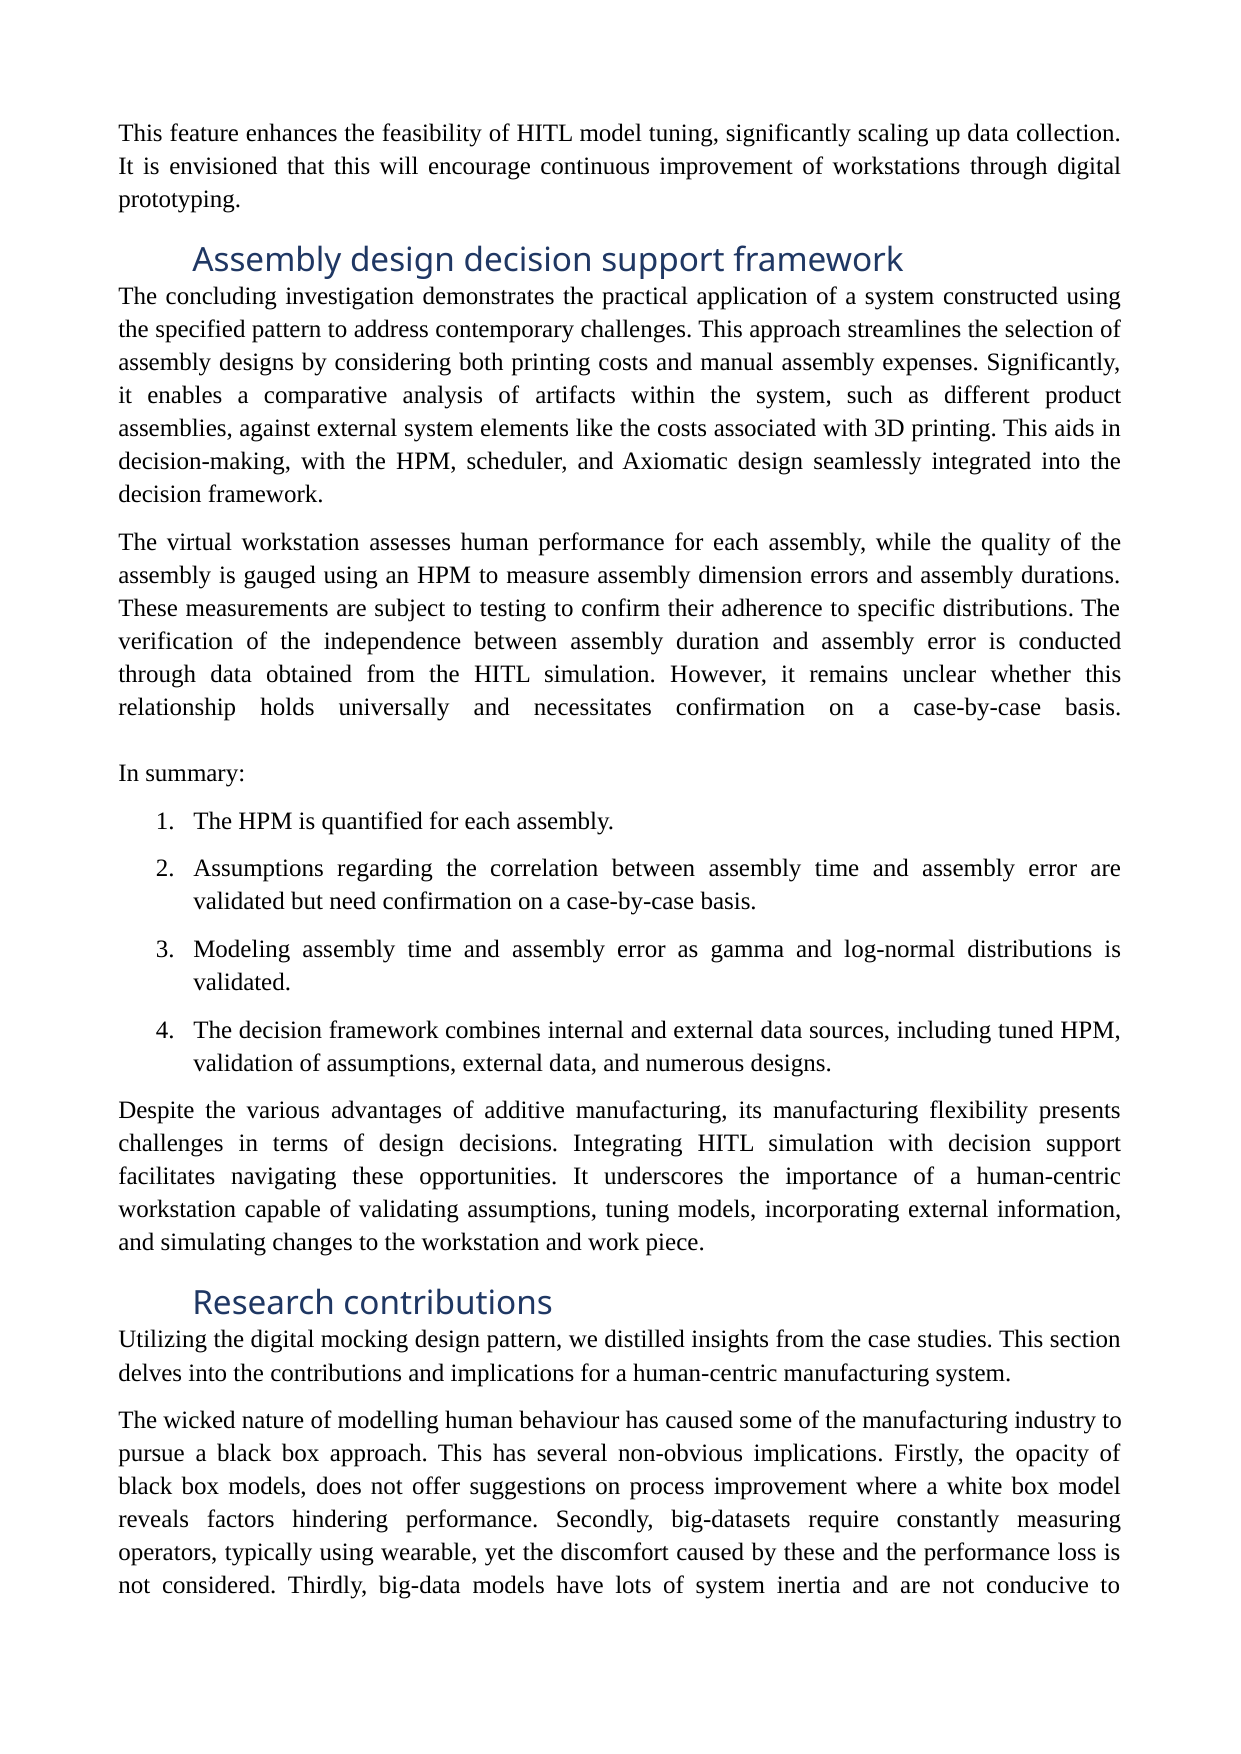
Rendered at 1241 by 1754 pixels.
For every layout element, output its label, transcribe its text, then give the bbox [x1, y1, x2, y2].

text The wicked nature of modelling human behaviour has caused some of the manufacturing industry to pursue a black box approach. This has several non-obvious implications. Firstly, the opacity of black box models, does not offer suggestions on process improvement where a white box model reveals factors hindering performance. Secondly, big-datasets require constantly measuring operators, typically using wearable, yet the discomfort caused by these and the performance loss is not considered. Thirdly, big-data models have lots of system inertia and are not conducive to [118, 1405, 1122, 1599]
text This feature enhances the feasibility of HITL model tuning, significantly scaling up data collection. It is envisioned that this will encourage continuous improvement of workstations through digital prototyping. [118, 118, 1122, 213]
subtitle Research contributions [118, 1279, 1122, 1324]
list Assumptions regarding the correlation between assembly time and assembly error are validated but need confirmation on a case-by-case basis. [156, 853, 1122, 915]
subtitle Assembly design decision support framework [118, 236, 1122, 281]
text Utilizing the digital mocking design pattern, we distilled insights from the case studies. This section delves into the contributions and implications for a human-centric manufacturing system. [118, 1324, 1122, 1386]
text The virtual workstation assesses human performance for each assembly, while the quality of the assembly is gauged using an HPM to measure assembly dimension errors and assembly durations. These measurements are subject to testing to confirm their adherence to specific distributions. The verification of the independence between assembly duration and assembly error is conducted through data obtained from the HITL simulation. However, it remains unclear whether this relationship holds universally and necessitates confirmation on a case-by-case basis. In summary: [118, 527, 1122, 787]
list Modeling assembly time and assembly error as gamma and log-normal distributions is validated. [156, 934, 1122, 996]
text Despite the various advantages of additive manufacturing, its manufacturing flexibility presents challenges in terms of design decisions. Integrating HITL simulation with decision support facilitates navigating these opportunities. It underscores the importance of a human-centric workstation capable of validating assumptions, tuning models, incorporating external information, and simulating changes to the workstation and work piece. [118, 1095, 1122, 1256]
list The decision framework combines internal and external data sources, including tuned HPM, validation of assumptions, external data, and numerous designs. [156, 1015, 1122, 1076]
text The concluding investigation demonstrates the practical application of a system constructed using the specified pattern to address contemporary challenges. This approach streamlines the selection of assembly designs by considering both printing costs and manual assembly expenses. Significantly, it enables a comparative analysis of artifacts within the system, such as different product assemblies, against external system elements like the costs associated with 3D printing. This aids in decision-making, with the HPM, scheduler, and Axiomatic design seamlessly integrated into the decision framework. [118, 281, 1122, 508]
list The HPM is quantified for each assembly. [156, 806, 1122, 834]
